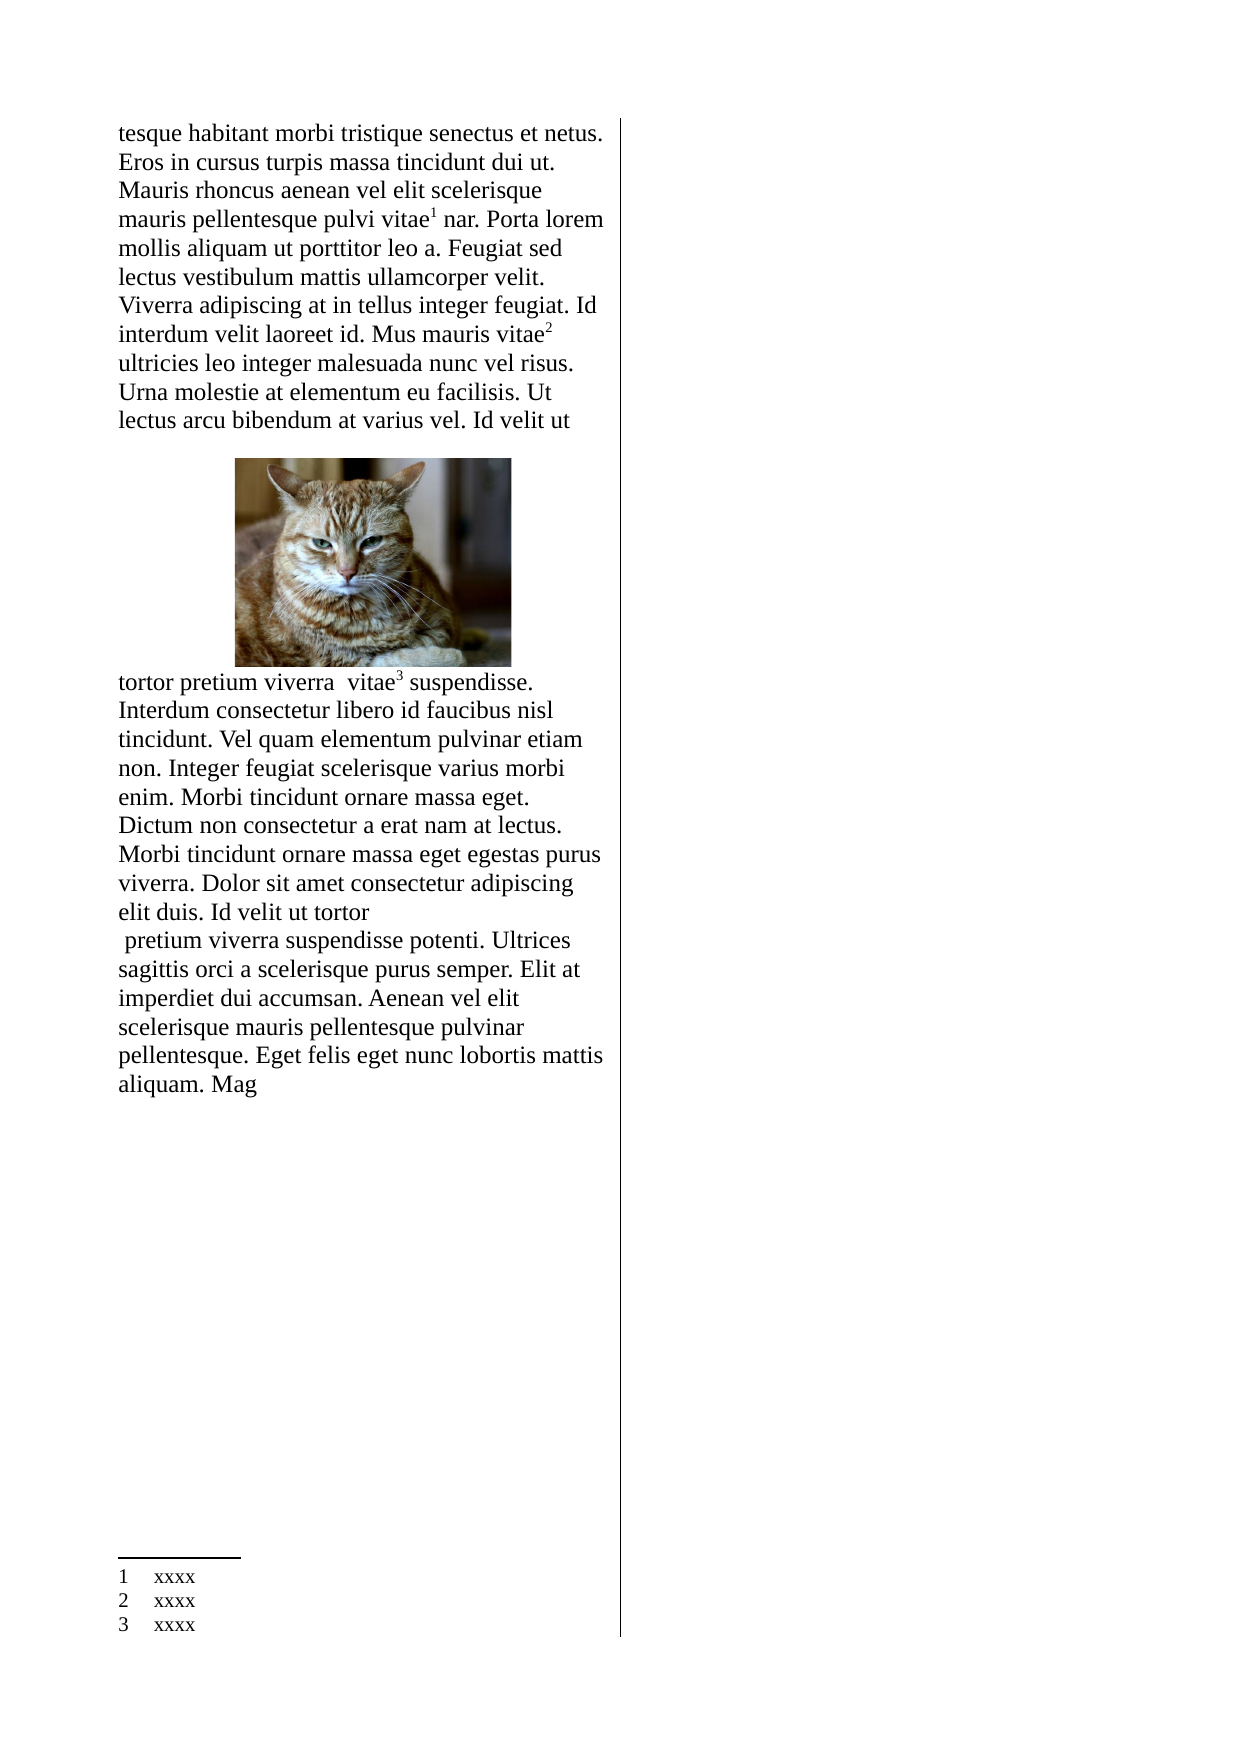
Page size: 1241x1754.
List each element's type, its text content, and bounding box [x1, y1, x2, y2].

text tesque habitant morbi tristique senectus et netus. Eros in cursus turpis massa tincidunt dui ut. Mauris rhoncus aenean vel elit scelerisque mauris pellentesque pulvi vitae nar. Porta lorem mollis aliquam ut porttitor leo a. Feugiat sed lectus vestibulum mattis ullamcorper velit. Viverra adipiscing at in tellus integer feugiat. Id interdum velit laoreet id. Mus mauris vitae ultricies leo integer malesuada nunc vel risus. Urna molestie at elementum eu facilisis. Ut lectus arcu bibendum at varius vel. Id velit ut tortor pretium viverra vitae suspendisse. Interdum consectetur libero id faucibus nisl tincidunt. Vel quam elementum pulvinar etiam non. Integer feugiat scelerisque varius morbi enim. Morbi tincidunt ornare massa eget. Dictum non consectetur a erat nam at lectus. Morbi tincidunt ornare massa eget egestas purus viverra. Dolor sit amet consectetur adipiscing elit duis. Id velit ut tortor [118, 118, 605, 925]
text xxxx [118, 1588, 605, 1612]
text xxxx [118, 1612, 605, 1636]
picture [234, 458, 512, 667]
text pretium viverra suspendisse potenti. Ultrices sagittis orci a scelerisque purus semper. Elit at imperdiet dui accumsan. Aenean vel elit scelerisque mauris pellentesque pulvinar pellentesque. Eget felis eget nunc lobortis mattis aliquam. Mag [118, 925, 605, 1098]
text xxxx [118, 1564, 605, 1588]
